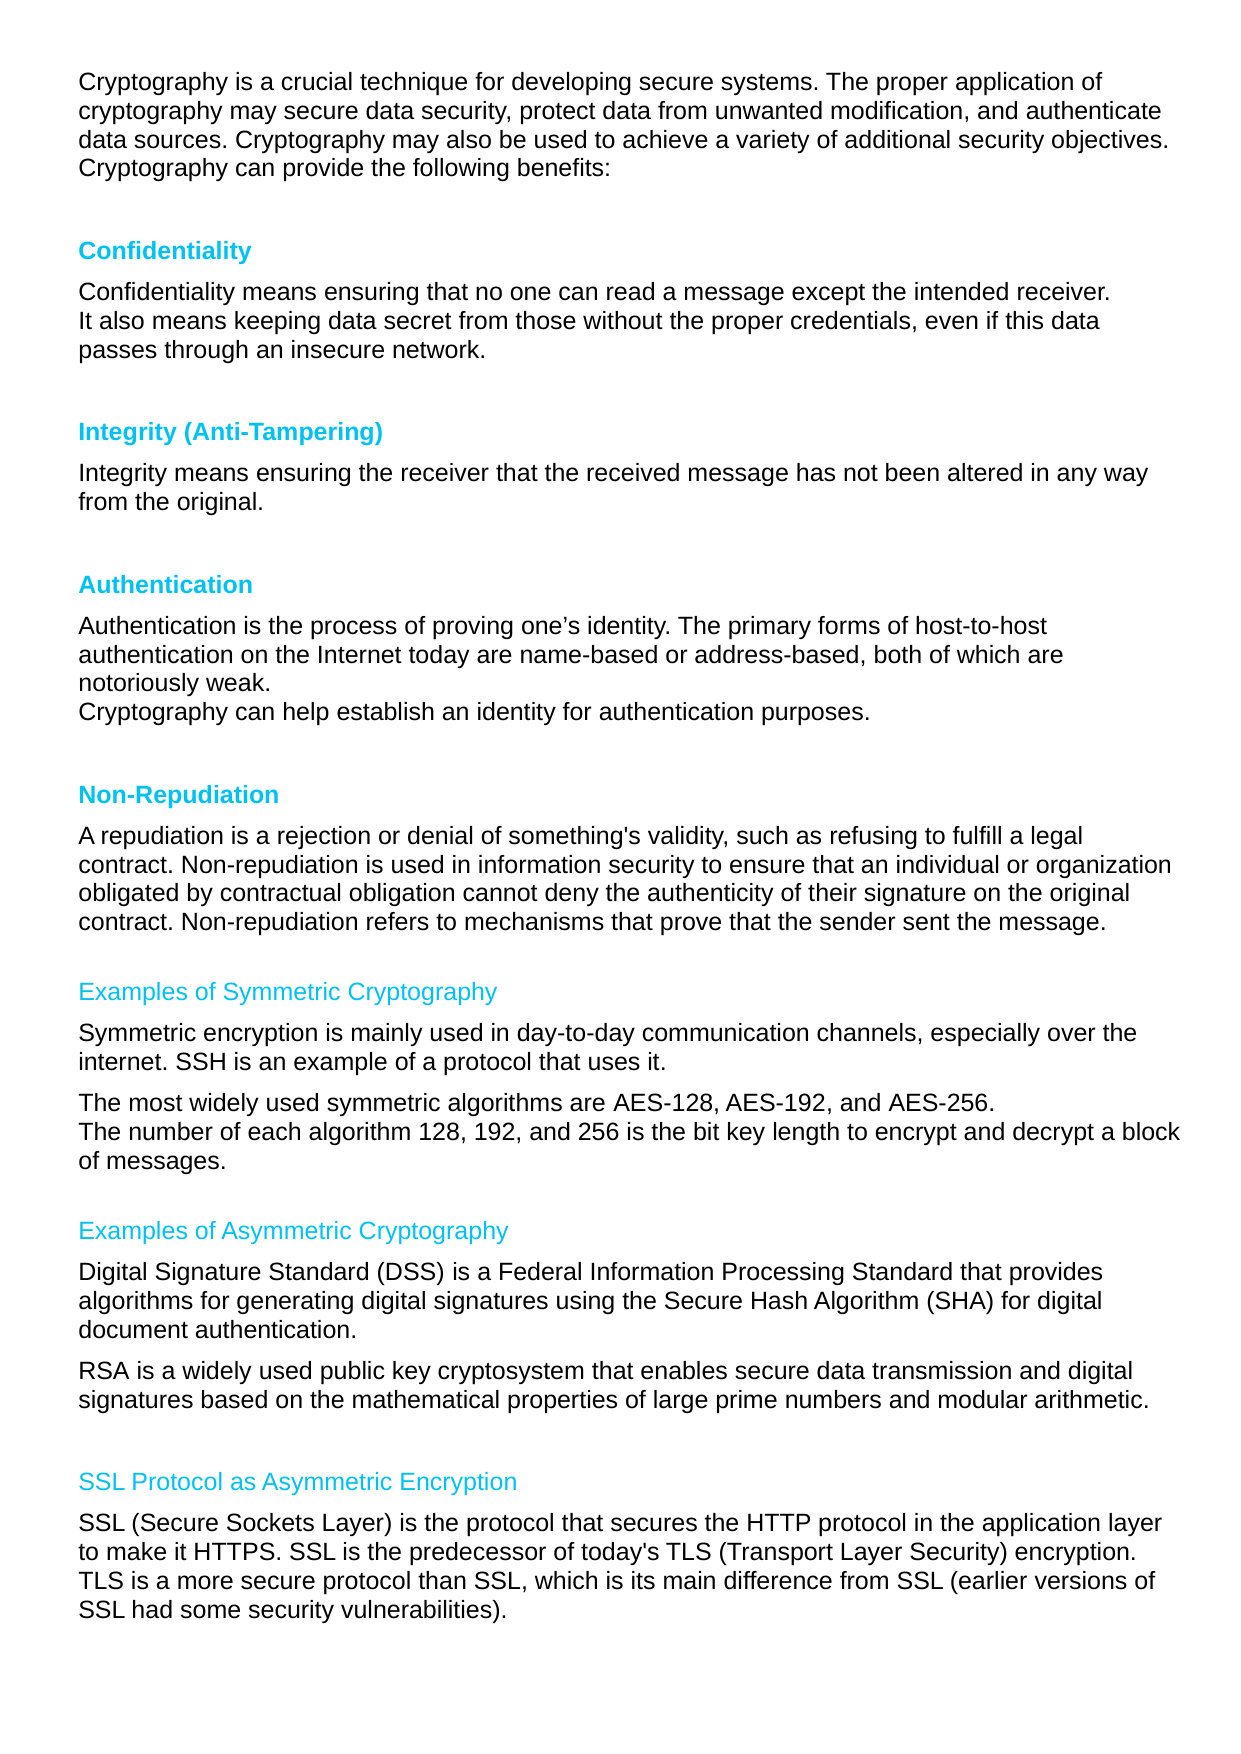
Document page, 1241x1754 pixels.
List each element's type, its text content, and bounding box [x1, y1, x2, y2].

text Examples of Asymmetric Cryptography [78, 1216, 1186, 1245]
text Cryptography is a crucial technique for developing secure systems. The proper application of cryptography may secure data security, protect data from unwanted modification, and authenticate data sources. Cryptography may also be used to achieve a variety of additional security objectives. Cryptography can provide the following benefits: [78, 67, 1186, 182]
text The most widely used symmetric algorithms are AES-128, AES-192, and AES-256. The number of each algorithm 128, 192, and 256 is the bit key length to encrypt and decrypt a block of messages. [78, 1088, 1186, 1175]
text Confidentiality means ensuring that no one can read a message except the intended receiver. It also means keeping data secret from those without the proper credentials, even if this data passes through an insecure network. [78, 277, 1186, 363]
text SSL Protocol as Asymmetric Encryption [78, 1467, 1186, 1496]
text Symmetric encryption is mainly used in day-to-day communication channels, especially over the internet. SSH is an example of a protocol that uses it. [78, 1018, 1186, 1076]
text A repudiation is a rejection or denial of something's validity, such as refusing to fulfill a legal contract. Non-repudiation is used in information security to ensure that an individual or organization obligated by contractual obligation cannot deny the authenticity of their signature on the original contract. Non-repudiation refers to mechanisms that prove that the sender sent the message. [78, 821, 1186, 936]
text Integrity (Anti-Tampering) [78, 417, 1186, 446]
text Integrity means ensuring the receiver that the received message has not been altered in any way from the original. [78, 458, 1186, 516]
text SSL (Secure Sockets Layer) is the protocol that secures the HTTP protocol in the application layer to make it HTTPS. SSL is the predecessor of today's TLS (Transport Layer Security) encryption. TLS is a more secure protocol than SSL, which is its main difference from SSL (earlier versions of SSL had some security vulnerabilities). [78, 1508, 1186, 1623]
text Authentication is the process of proving one’s identity. The primary forms of host-to-host authentication on the Internet today are name-based or address-based, both of which are notoriously weak. Cryptography can help establish an identity for authentication purposes. [78, 611, 1186, 726]
text Examples of Symmetric Cryptography [78, 977, 1186, 1006]
text Digital Signature Standard (DSS) is a Federal Information Processing Standard that provides algorithms for generating digital signatures using the Secure Hash Algorithm (SHA) for digital document authentication. [78, 1257, 1186, 1343]
text Authentication [78, 570, 1186, 598]
text Non-Repudiation [78, 780, 1186, 808]
text Confidentiality [78, 236, 1186, 265]
text RSA is a widely used public key cryptosystem that enables secure data transmission and digital signatures based on the mathematical properties of large prime numbers and modular arithmetic. [78, 1356, 1186, 1413]
